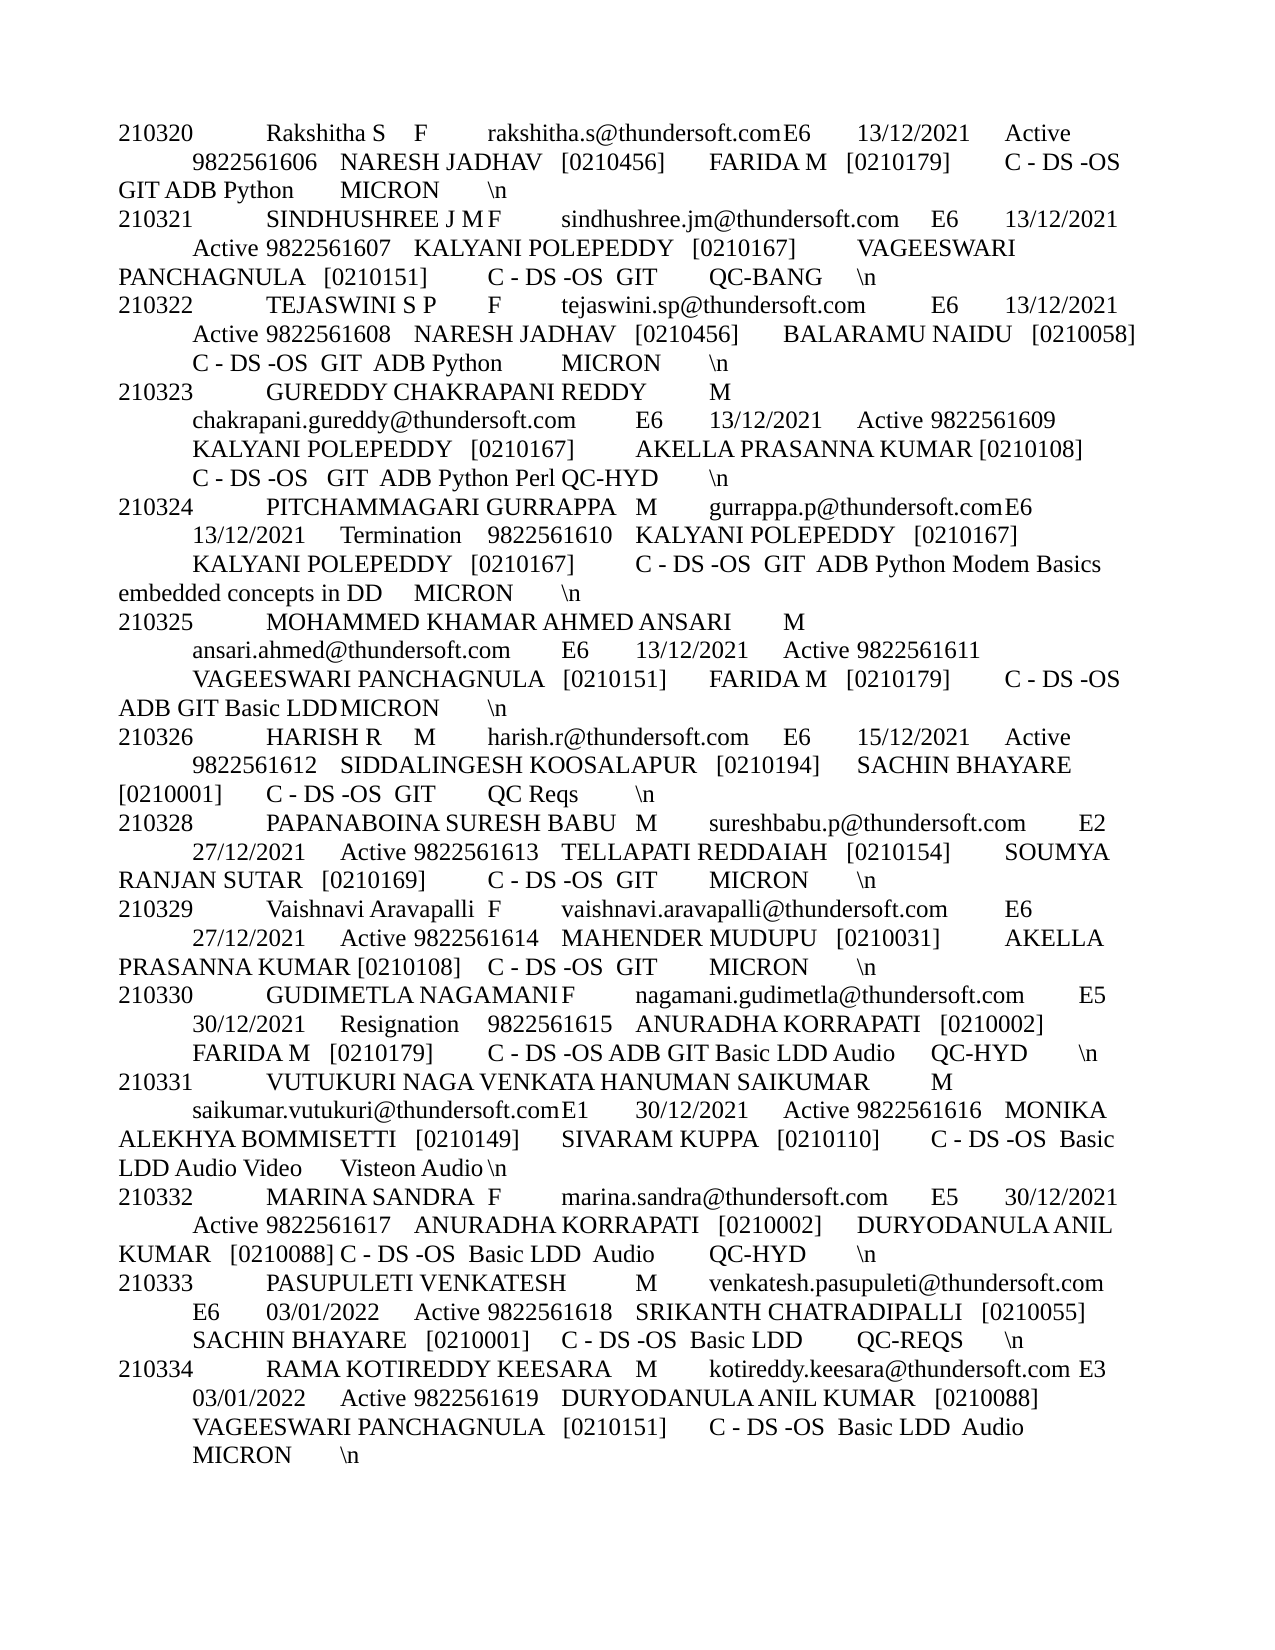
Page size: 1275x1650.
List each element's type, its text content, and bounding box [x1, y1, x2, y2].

text 210323 GUREDDY CHAKRAPANI REDDY M chakrapani.gureddy@thundersoft.com E6 13/12/2021 Active 9822561609 KALYANI POLEPEDDY [0210167] AKELLA PRASANNA KUMAR [0210108] C - DS -OS GIT ADB Python Perl QC-HYD \n [118, 377, 1157, 492]
text 210334 RAMA KOTIREDDY KEESARA M kotireddy.keesara@thundersoft.com E3 03/01/2022 Active 9822561619 DURYODANULA ANIL KUMAR [0210088] VAGEESWARI PANCHAGNULA [0210151] C - DS -OS Basic LDD Audio MICRON \n [118, 1354, 1157, 1469]
text 210326 HARISH R M harish.r@thundersoft.com E6 15/12/2021 Active 9822561612 SIDDALINGESH KOOSALAPUR [0210194] SACHIN BHAYARE [0210001] C - DS -OS GIT QC Reqs \n [118, 722, 1157, 808]
text 210324 PITCHAMMAGARI GURRAPPA M gurrappa.p@thundersoft.com E6 13/12/2021 Termination 9822561610 KALYANI POLEPEDDY [0210167] KALYANI POLEPEDDY [0210167] C - DS -OS GIT ADB Python Modem Basics embedded concepts in DD MICRON \n [118, 492, 1157, 607]
text 210325 MOHAMMED KHAMAR AHMED ANSARI M ansari.ahmed@thundersoft.com E6 13/12/2021 Active 9822561611 VAGEESWARI PANCHAGNULA [0210151] FARIDA M [0210179] C - DS -OS ADB GIT Basic LDD MICRON \n [118, 607, 1157, 722]
text 210331 VUTUKURI NAGA VENKATA HANUMAN SAIKUMAR M saikumar.vutukuri@thundersoft.com E1 30/12/2021 Active 9822561616 MONIKA ALEKHYA BOMMISETTI [0210149] SIVARAM KUPPA [0210110] C - DS -OS Basic LDD Audio Video Visteon Audio \n [118, 1067, 1157, 1182]
text 210328 PAPANABOINA SURESH BABU M sureshbabu.p@thundersoft.com E2 27/12/2021 Active 9822561613 TELLAPATI REDDAIAH [0210154] SOUMYA RANJAN SUTAR [0210169] C - DS -OS GIT MICRON \n [118, 808, 1157, 894]
text 210329 Vaishnavi Aravapalli F vaishnavi.aravapalli@thundersoft.com E6 27/12/2021 Active 9822561614 MAHENDER MUDUPU [0210031] AKELLA PRASANNA KUMAR [0210108] C - DS -OS GIT MICRON \n [118, 894, 1157, 981]
text 210333 PASUPULETI VENKATESH M venkatesh.pasupuleti@thundersoft.com E6 03/01/2022 Active 9822561618 SRIKANTH CHATRADIPALLI [0210055] SACHIN BHAYARE [0210001] C - DS -OS Basic LDD QC-REQS \n [118, 1268, 1157, 1354]
text 210332 MARINA SANDRA F marina.sandra@thundersoft.com E5 30/12/2021 Active 9822561617 ANURADHA KORRAPATI [0210002] DURYODANULA ANIL KUMAR [0210088] C - DS -OS Basic LDD Audio QC-HYD \n [118, 1182, 1157, 1268]
text 210320 Rakshitha S F rakshitha.s@thundersoft.com E6 13/12/2021 Active 9822561606 NARESH JADHAV [0210456] FARIDA M [0210179] C - DS -OS GIT ADB Python MICRON \n [118, 118, 1157, 204]
text 210321 SINDHUSHREE J M F sindhushree.jm@thundersoft.com E6 13/12/2021 Active 9822561607 KALYANI POLEPEDDY [0210167] VAGEESWARI PANCHAGNULA [0210151] C - DS -OS GIT QC-BANG \n [118, 204, 1157, 291]
text 210322 TEJASWINI S P F tejaswini.sp@thundersoft.com E6 13/12/2021 Active 9822561608 NARESH JADHAV [0210456] BALARAMU NAIDU [0210058] C - DS -OS GIT ADB Python MICRON \n [118, 291, 1157, 377]
text 210330 GUDIMETLA NAGAMANI F nagamani.gudimetla@thundersoft.com E5 30/12/2021 Resignation 9822561615 ANURADHA KORRAPATI [0210002] FARIDA M [0210179] C - DS -OS ADB GIT Basic LDD Audio QC-HYD \n [118, 981, 1157, 1067]
